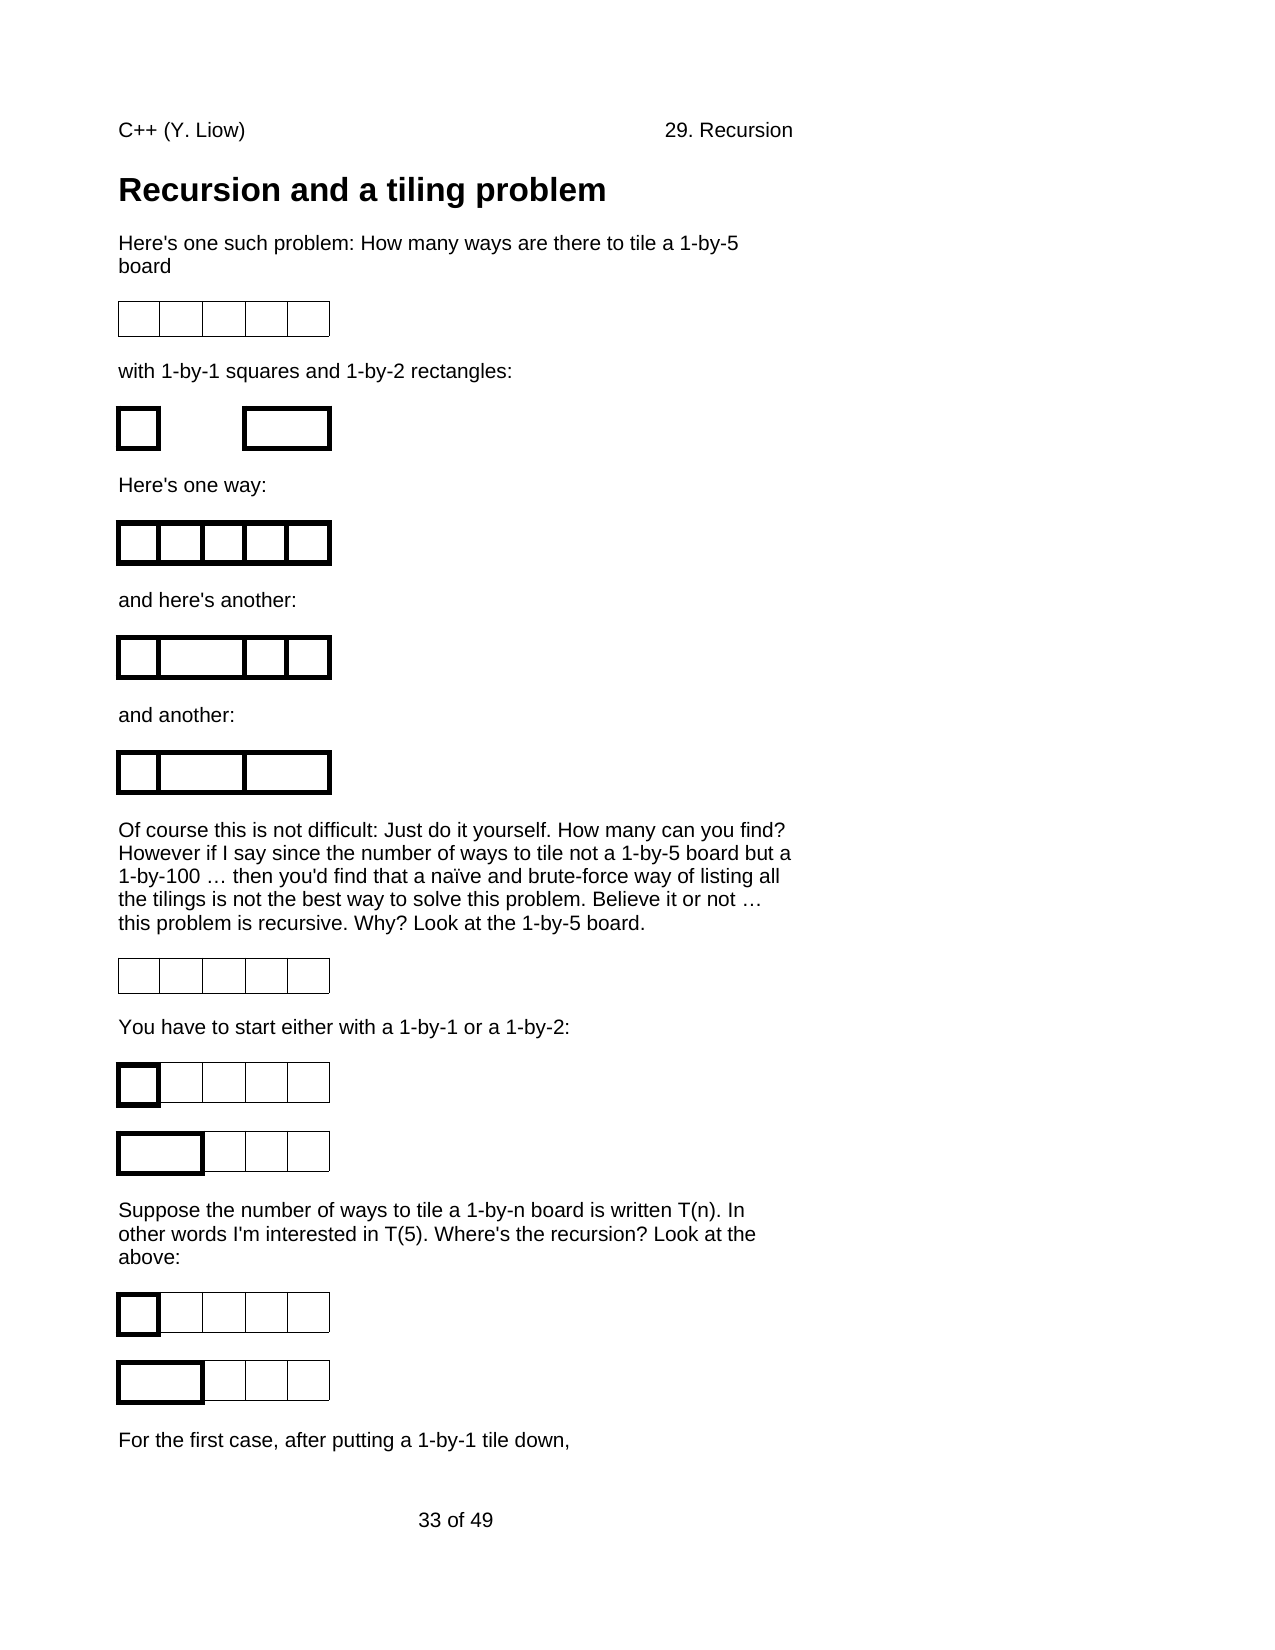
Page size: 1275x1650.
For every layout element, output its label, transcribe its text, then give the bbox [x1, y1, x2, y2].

table_header [121, 1365, 159, 1400]
table_header [121, 1297, 156, 1332]
text Of course this is not difficult: Just do it yourself. How many can you find? However if I say since the number of ways to tile not a 1-by-5 board but a 1-by-100 … then you'd find that a naïve and brute-force way of listing all the tilings is not the best way to solve this problem. Believe it or not … this problem is recursive. Why? Look at the 1-by-5 board. [118, 818, 793, 934]
text and here's another: [118, 589, 793, 612]
table_header [161, 1063, 202, 1102]
table_header [203, 755, 242, 790]
text Suppose the number of ways to tile a 1-by-n board is written T(n). In other words I'm interested in T(5). Where's the recursion? Look at the above: [118, 1199, 793, 1269]
table_header [246, 1293, 287, 1332]
table_header [288, 1063, 329, 1102]
table_header [121, 526, 156, 560]
table_header [289, 640, 327, 675]
table_header [288, 302, 329, 336]
text and another: [118, 703, 793, 727]
table_header [161, 526, 200, 560]
table_header [246, 302, 287, 336]
table_header [287, 411, 327, 446]
table_header [246, 959, 287, 992]
table_header [247, 755, 287, 790]
text Here's one way: [118, 474, 793, 497]
text For the first case, after putting a 1-by-1 tile down, [118, 1428, 793, 1452]
table_header [246, 1132, 287, 1171]
table_header [203, 1293, 245, 1332]
text with 1-by-1 squares and 1-by-2 rectangles: [118, 359, 793, 382]
table_header [247, 411, 287, 446]
table_header [161, 406, 202, 446]
table_header [121, 755, 156, 790]
table_header [288, 1293, 329, 1332]
text Here's one such problem: How many ways are there to tile a 1-by-5 board [118, 231, 793, 278]
table_header [288, 1361, 329, 1400]
table_header [246, 1361, 287, 1400]
table_header [203, 406, 242, 446]
table_header [160, 959, 202, 992]
table_header [160, 302, 202, 336]
table_header [121, 640, 156, 675]
table_header [246, 1063, 287, 1102]
table_header [119, 959, 159, 992]
table_header [121, 1136, 159, 1171]
text You have to start either with a 1-by-1 or a 1-by-2: [118, 1016, 793, 1039]
table_header [247, 526, 284, 560]
table_header [121, 411, 156, 446]
text Recursion and a tiling problem [118, 171, 793, 208]
table_header [161, 755, 202, 790]
table_header [203, 640, 242, 675]
table_header [203, 302, 245, 336]
table_header [287, 755, 327, 790]
table_header [205, 526, 242, 560]
table_header [161, 640, 202, 675]
table_header [159, 1365, 200, 1400]
table_header [288, 959, 329, 992]
table_header [205, 1132, 245, 1171]
table_header [203, 1063, 245, 1102]
table_header [288, 1132, 329, 1171]
table_header [205, 1361, 245, 1400]
table_header [119, 302, 159, 336]
table_header [203, 959, 245, 992]
table_header [289, 526, 327, 560]
table_header [159, 1136, 200, 1171]
table_header [247, 640, 284, 675]
table_header [121, 1068, 156, 1102]
table_header [161, 1293, 202, 1332]
